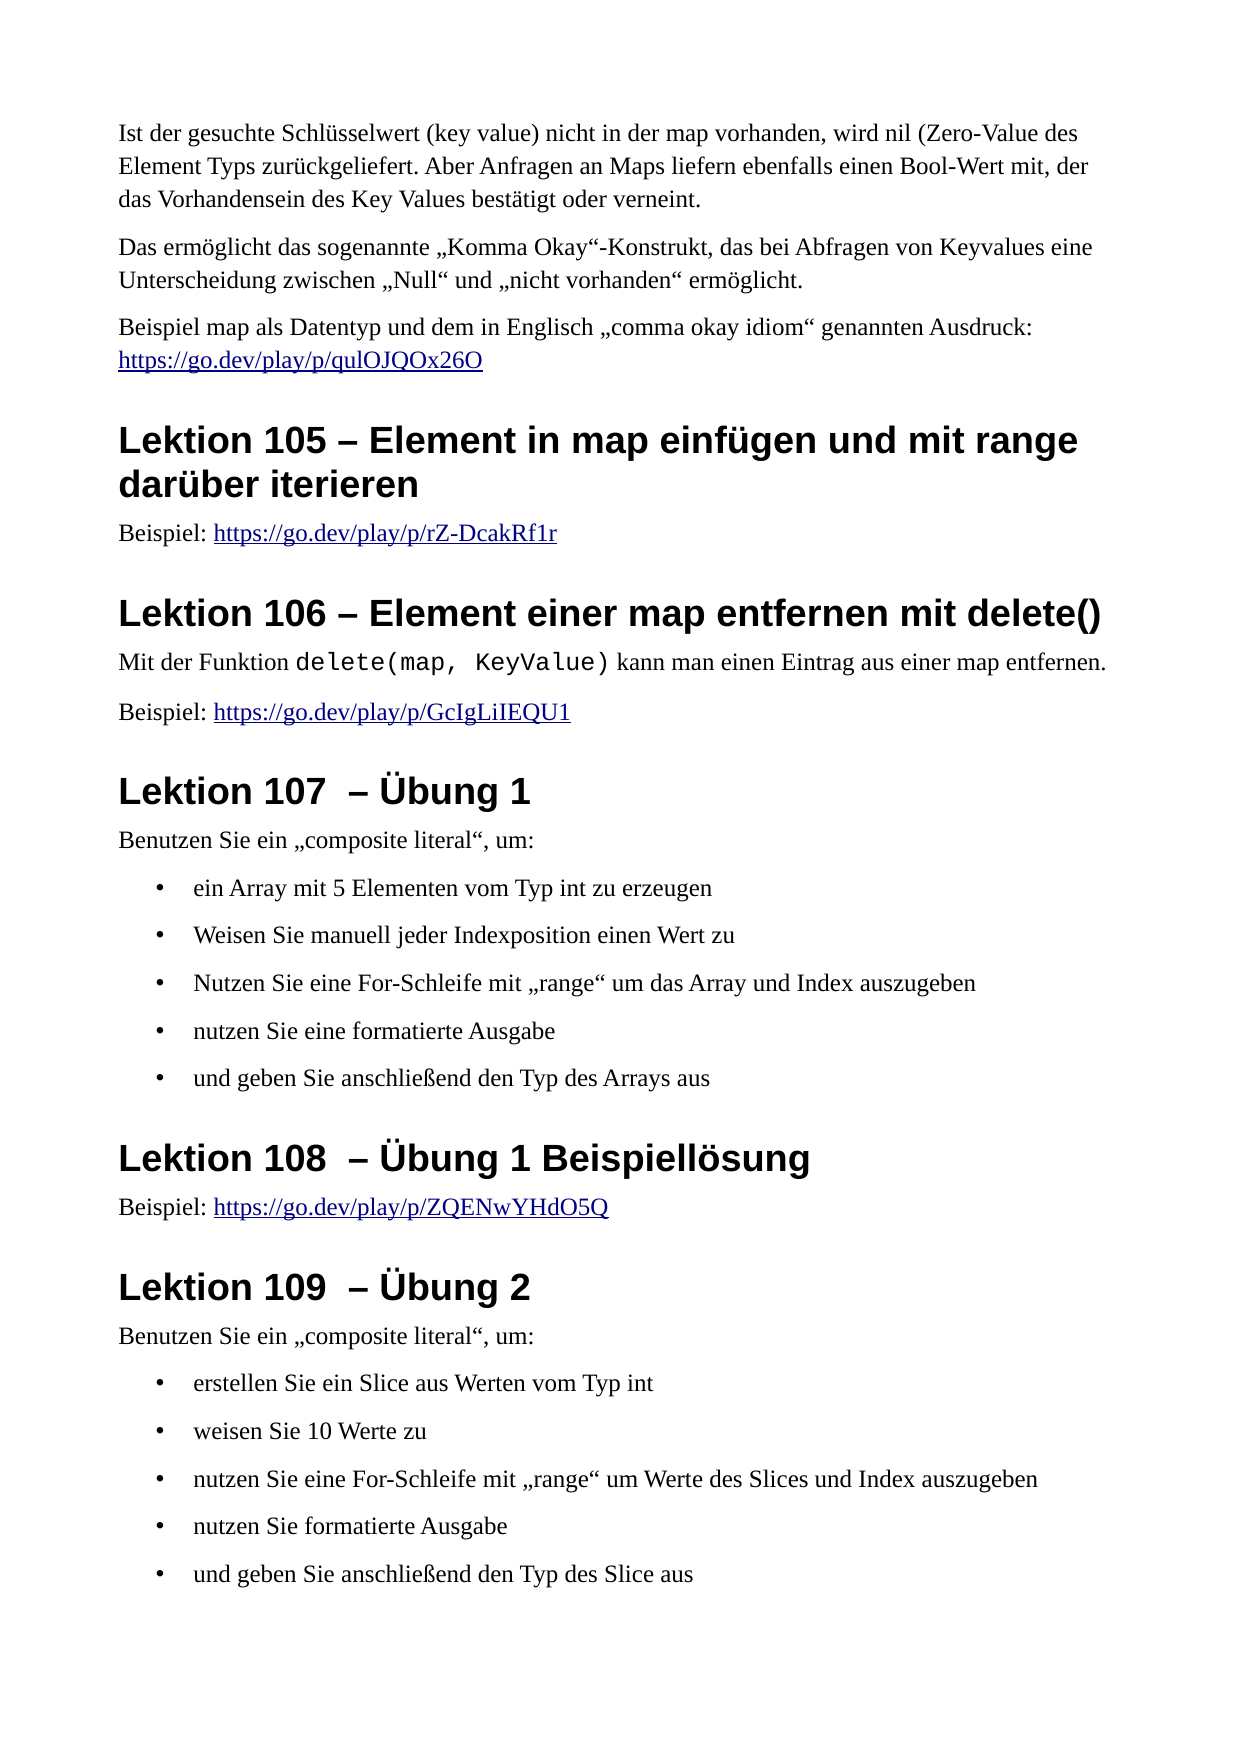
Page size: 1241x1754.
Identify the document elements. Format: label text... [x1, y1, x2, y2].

text Benutzen Sie ein „composite literal“, um: [118, 1321, 1122, 1349]
text Beispiel: https://go.dev/play/p/rZ-DcakRf1r [118, 518, 1122, 547]
list und geben Sie anschließend den Typ des Slice aus [156, 1559, 1122, 1588]
subtitle Lektion 107 – Übung 1 [118, 769, 1122, 813]
text Das ermöglicht das sogenannte „Komma Okay“-Konstrukt, das bei Abfragen von Keyvalues eine Unterscheidung zwischen „Null“ und „nicht vorhanden“ ermöglicht. [118, 232, 1122, 293]
list nutzen Sie eine formatierte Ausgabe [156, 1016, 1122, 1044]
list ein Array mit 5 Elementen vom Typ int zu erzeugen [156, 873, 1122, 902]
subtitle Lektion 109 – Übung 2 [118, 1265, 1122, 1308]
subtitle Lektion 105 – Element in map einfügen und mit range darüber iterieren [118, 418, 1122, 505]
subtitle Lektion 106 – Element einer map entfernen mit delete() [118, 590, 1122, 634]
text Mit der Funktion delete(map, KeyValue) kann man einen Eintrag aus einer map entfernen. [118, 647, 1122, 677]
subtitle Lektion 108 – Übung 1 Beispiellösung [118, 1136, 1122, 1179]
text Beispiel map als Datentyp und dem in Englisch „comma okay idiom“ genannten Ausdruck: https://go.dev/play/p/qulOJQOx26O [118, 312, 1122, 374]
text Benutzen Sie ein „composite literal“, um: [118, 825, 1122, 854]
list weisen Sie 10 Werte zu [156, 1416, 1122, 1445]
text Ist der gesuchte Schlüsselwert (key value) nicht in der map vorhanden, wird nil (Zero-Value des Element Typs zurückgeliefert. Aber Anfragen an Maps liefern ebenfalls einen Bool-Wert mit, der das Vorhandensein des Key Values bestätigt oder verneint. [118, 118, 1122, 213]
text Beispiel: https://go.dev/play/p/ZQENwYHdO5Q [118, 1192, 1122, 1221]
list Nutzen Sie eine For-Schleife mit „range“ um das Array und Index auszugeben [156, 968, 1122, 997]
text Beispiel: https://go.dev/play/p/GcIgLiIEQU1 [118, 697, 1122, 725]
list erstellen Sie ein Slice aus Werten vom Typ int [156, 1368, 1122, 1397]
list und geben Sie anschließend den Typ des Arrays aus [156, 1063, 1122, 1092]
list Weisen Sie manuell jeder Indexposition einen Wert zu [156, 921, 1122, 949]
list nutzen Sie formatierte Ausgabe [156, 1511, 1122, 1540]
list nutzen Sie eine For-Schleife mit „range“ um Werte des Slices und Index auszugeben [156, 1464, 1122, 1492]
